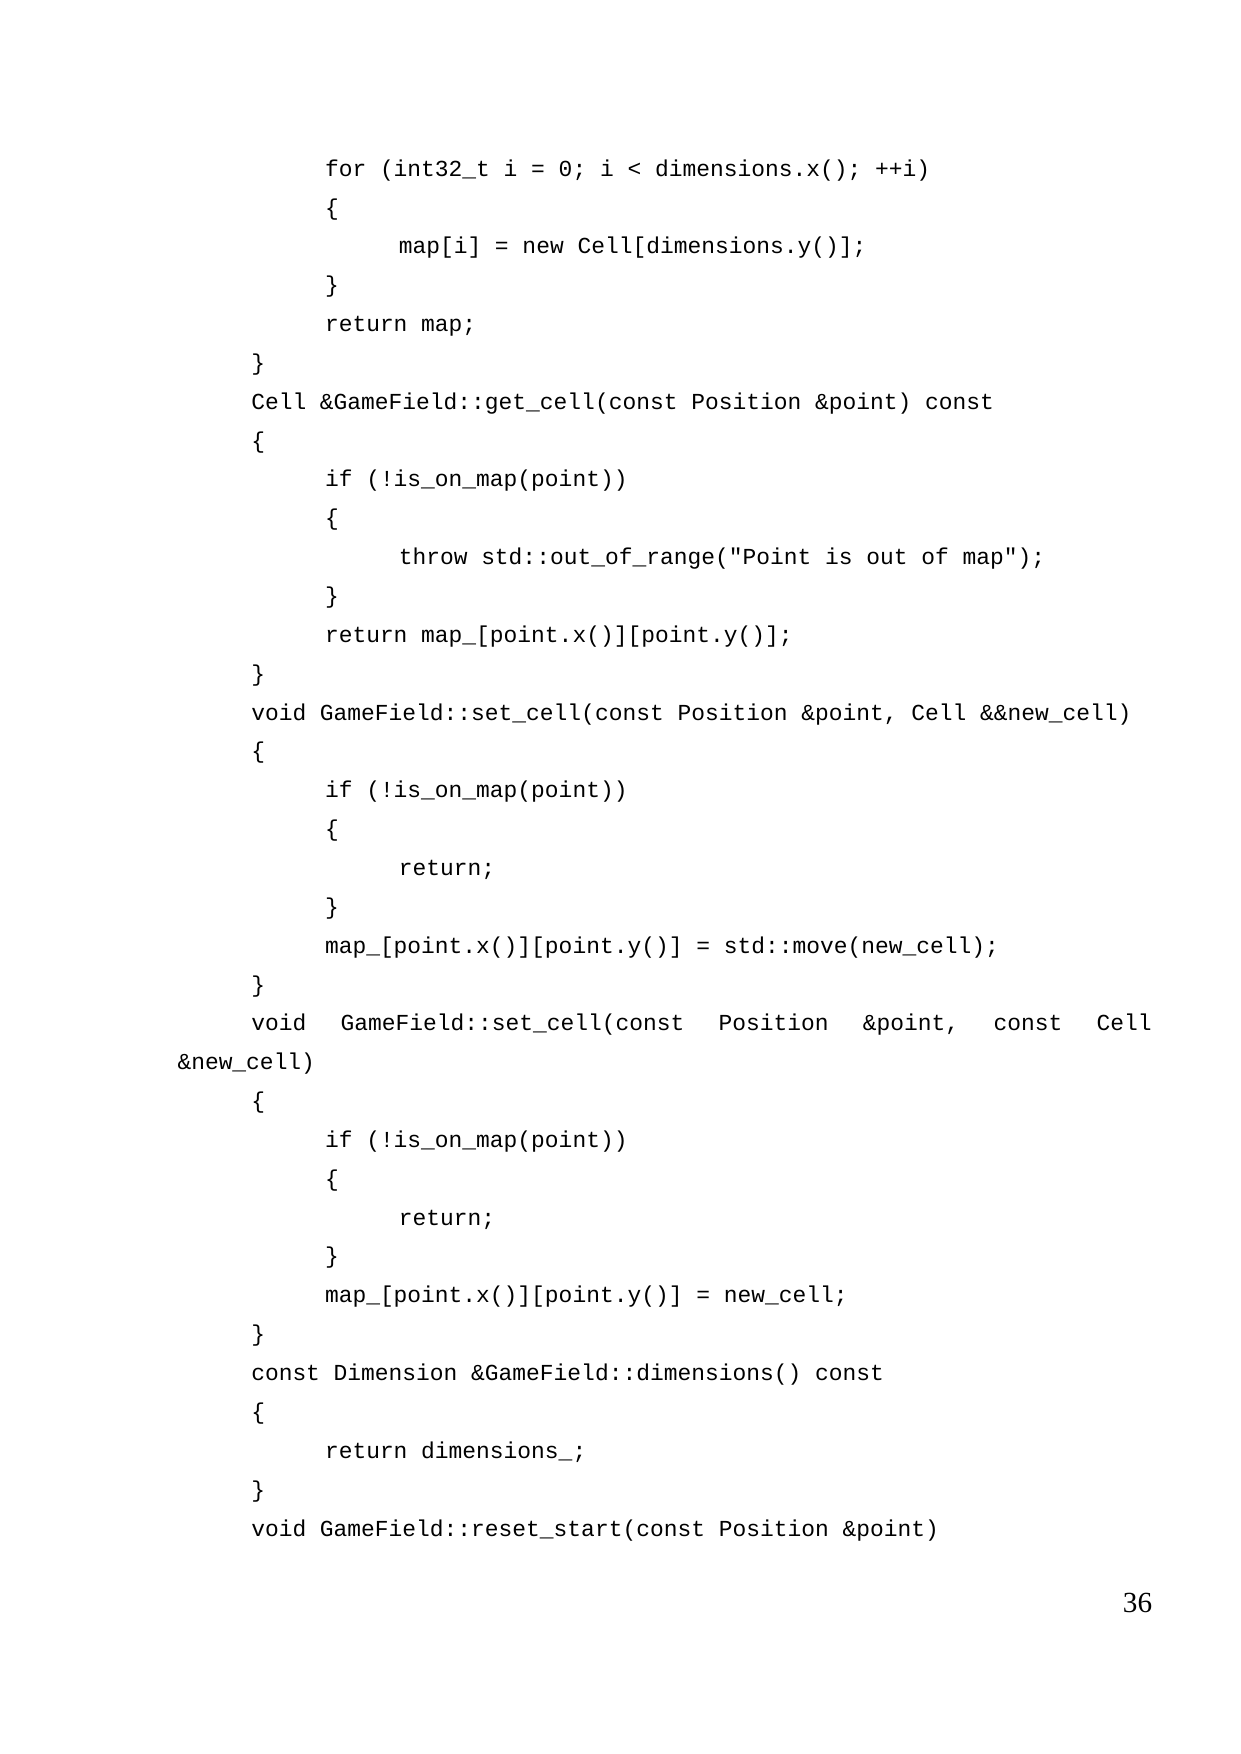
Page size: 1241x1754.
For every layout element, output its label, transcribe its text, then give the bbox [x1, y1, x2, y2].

text void GameField::set_cell(const Position &point, const Cell &new_cell) [177, 1012, 1152, 1077]
text } [177, 1478, 1152, 1504]
text { [177, 740, 1152, 766]
text { [177, 817, 1152, 843]
text } [177, 973, 1152, 999]
text { [177, 1167, 1152, 1193]
text if (!is_on_map(point)) [177, 779, 1152, 804]
text map_[point.x()][point.y()] = new_cell; [177, 1284, 1152, 1310]
text map[i] = new Cell[dimensions.y()]; [177, 235, 1152, 261]
text } [177, 351, 1152, 377]
text } [177, 662, 1152, 688]
text const Dimension &GameField::dimensions() const [177, 1361, 1152, 1387]
text return map; [177, 312, 1152, 338]
text } [177, 1245, 1152, 1271]
text { [177, 429, 1152, 455]
text { [177, 196, 1152, 222]
text if (!is_on_map(point)) [177, 1128, 1152, 1154]
text map_[point.x()][point.y()] = std::move(new_cell); [177, 934, 1152, 960]
text { [177, 507, 1152, 533]
text void GameField::reset_start(const Position &point) [177, 1517, 1152, 1543]
text Cell &GameField::get_cell(const Position &point) const [177, 390, 1152, 416]
text return map_[point.x()][point.y()]; [177, 623, 1152, 649]
text throw std::out_of_range("Point is out of map"); [177, 546, 1152, 571]
text return; [177, 856, 1152, 882]
text if (!is_on_map(point)) [177, 468, 1152, 494]
text { [177, 1089, 1152, 1115]
text for (int32_t i = 0; i < dimensions.x(); ++i) [177, 157, 1152, 183]
text } [177, 273, 1152, 299]
text { [177, 1400, 1152, 1426]
text return dimensions_; [177, 1439, 1152, 1465]
text } [177, 584, 1152, 610]
text } [177, 895, 1152, 921]
text return; [177, 1206, 1152, 1232]
text } [177, 1323, 1152, 1348]
text void GameField::set_cell(const Position &point, Cell &&new_cell) [177, 701, 1152, 727]
